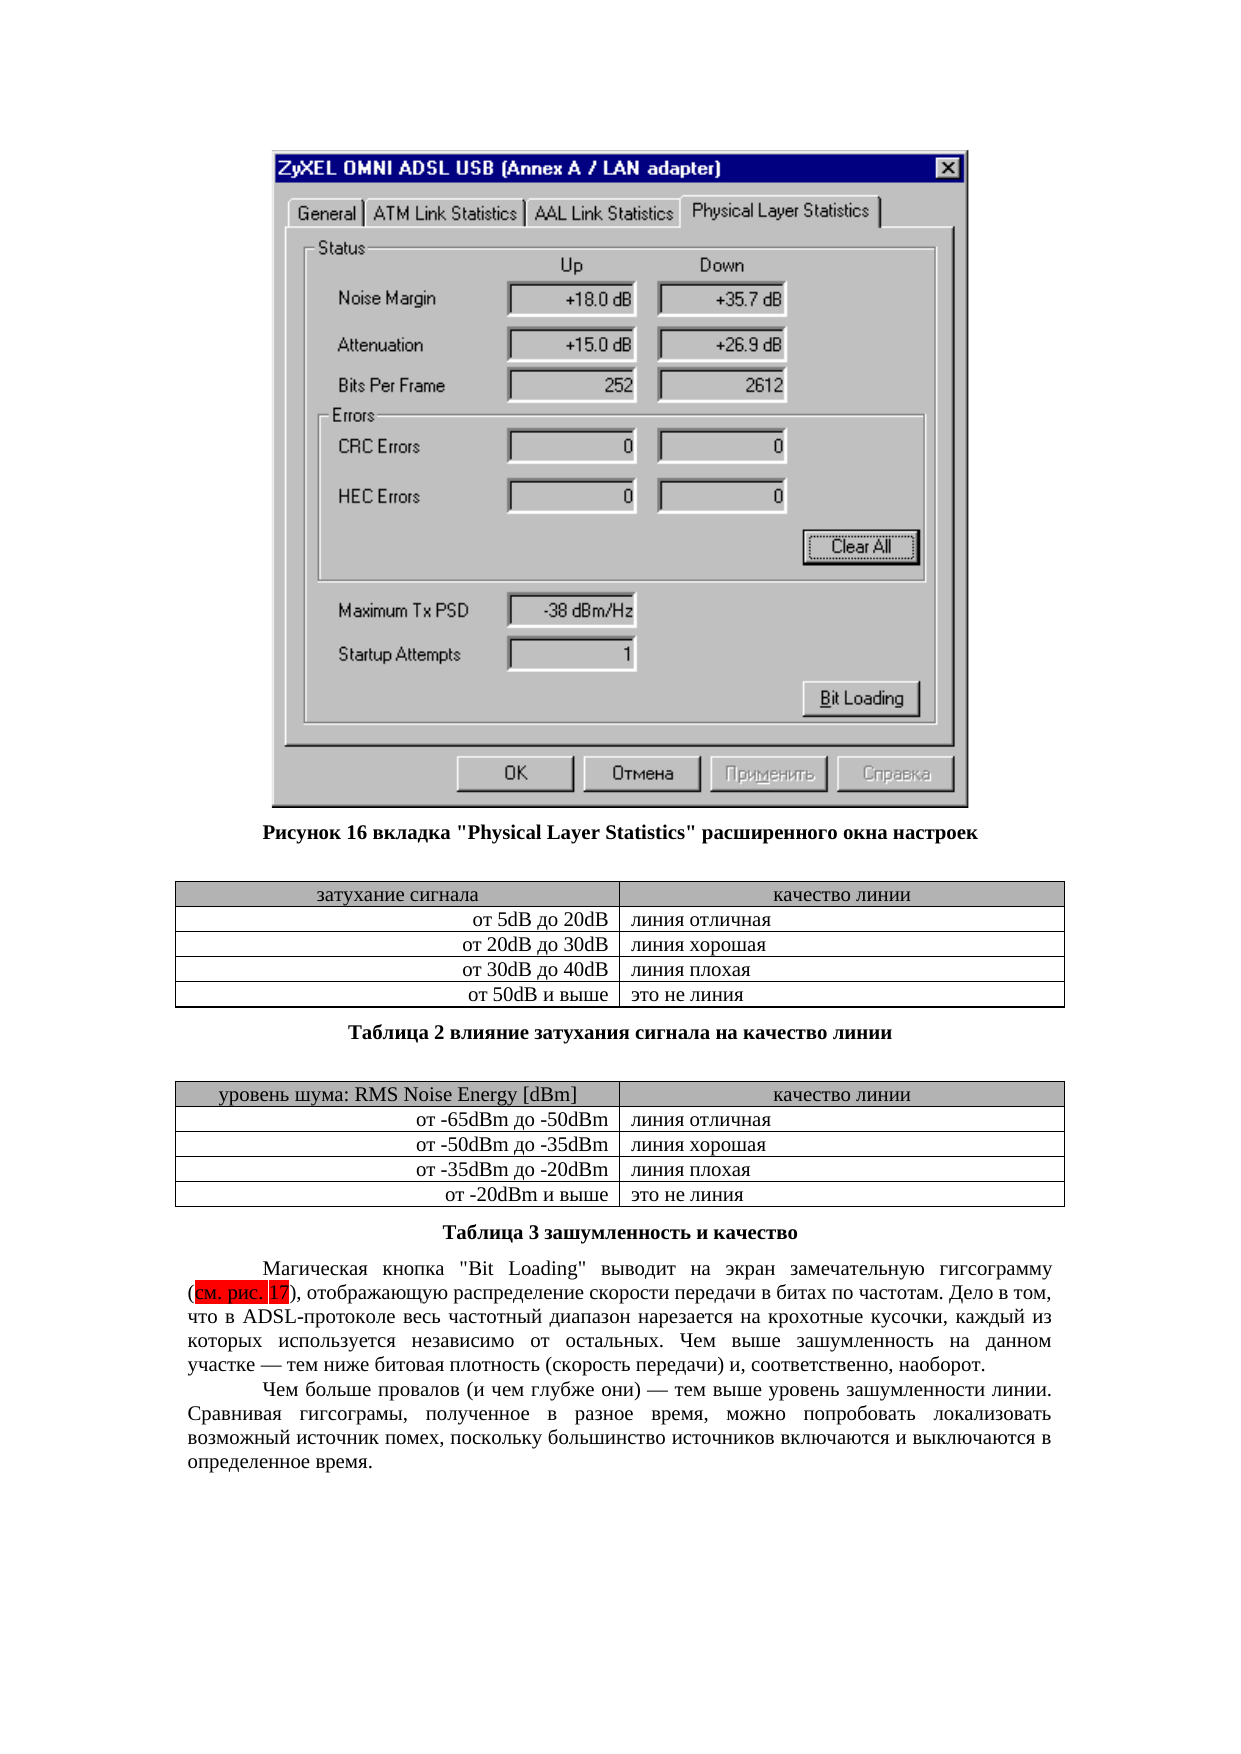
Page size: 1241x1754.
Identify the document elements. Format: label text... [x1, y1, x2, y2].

table_header уровень шума: RMS Noise Energy [dBm] [176, 1082, 619, 1106]
picture [271, 150, 969, 808]
text Чем больше провалов (и чем глубже они) — тем выше уровень зашумленности линии. Сравнивая гигсограмы, полученное в разное время, можно попробовать локализовать возможный источник помех, поскольку большинство источников включаются и выключаются в определенное время. [187, 1376, 1053, 1473]
table_cell от 5dB до 20dB [176, 907, 619, 931]
text Таблица 3 зашумленность и качество [187, 1219, 1053, 1244]
table_header затухание сигнала [176, 882, 619, 906]
table_header качество линии [620, 882, 1064, 906]
table_cell линия хорошая [620, 1132, 1064, 1156]
table_cell от -20dBm и выше [176, 1182, 619, 1206]
table_cell линия плохая [620, 957, 1064, 981]
table_cell от 20dB до 30dB [176, 932, 619, 956]
table_cell линия плохая [620, 1157, 1064, 1181]
text Таблица 2 влияние затухания сигнала на качество линии [187, 1020, 1053, 1044]
table_cell от -50dBm до -35dBm [176, 1132, 619, 1156]
text Рисунок 16 вкладка "Physical Layer Statistics" расширенного окна настроек [187, 820, 1053, 844]
table_cell от 30dB до 40dB [176, 957, 619, 981]
table_cell от 50dB и выше [176, 982, 619, 1006]
table_cell линия отличная [620, 1107, 1064, 1131]
table_cell это не линия [620, 982, 1064, 1006]
table_cell от -65dBm до -50dBm [176, 1107, 619, 1131]
table_header качество линии [620, 1082, 1064, 1106]
table_cell от -35dBm до -20dBm [176, 1157, 619, 1181]
table_cell это не линия [620, 1182, 1064, 1206]
text Магическая кнопка "Bit Loading" выводит на экран замечательную гигсограмму (см. рис. 17), отображающую распределение скорости передачи в битах по частотам. Дело в том, что в ADSL-протоколе весь частотный диапазон нарезается на крохотные кусочки, каждый из которых используется независимо от остальных. Чем выше зашумленность на данном участке — тем ниже битовая плотность (скорость передачи) и, соответственно, наоборот. [187, 1256, 1053, 1376]
table_cell линия хорошая [620, 932, 1064, 956]
table_cell линия отличная [620, 907, 1064, 931]
